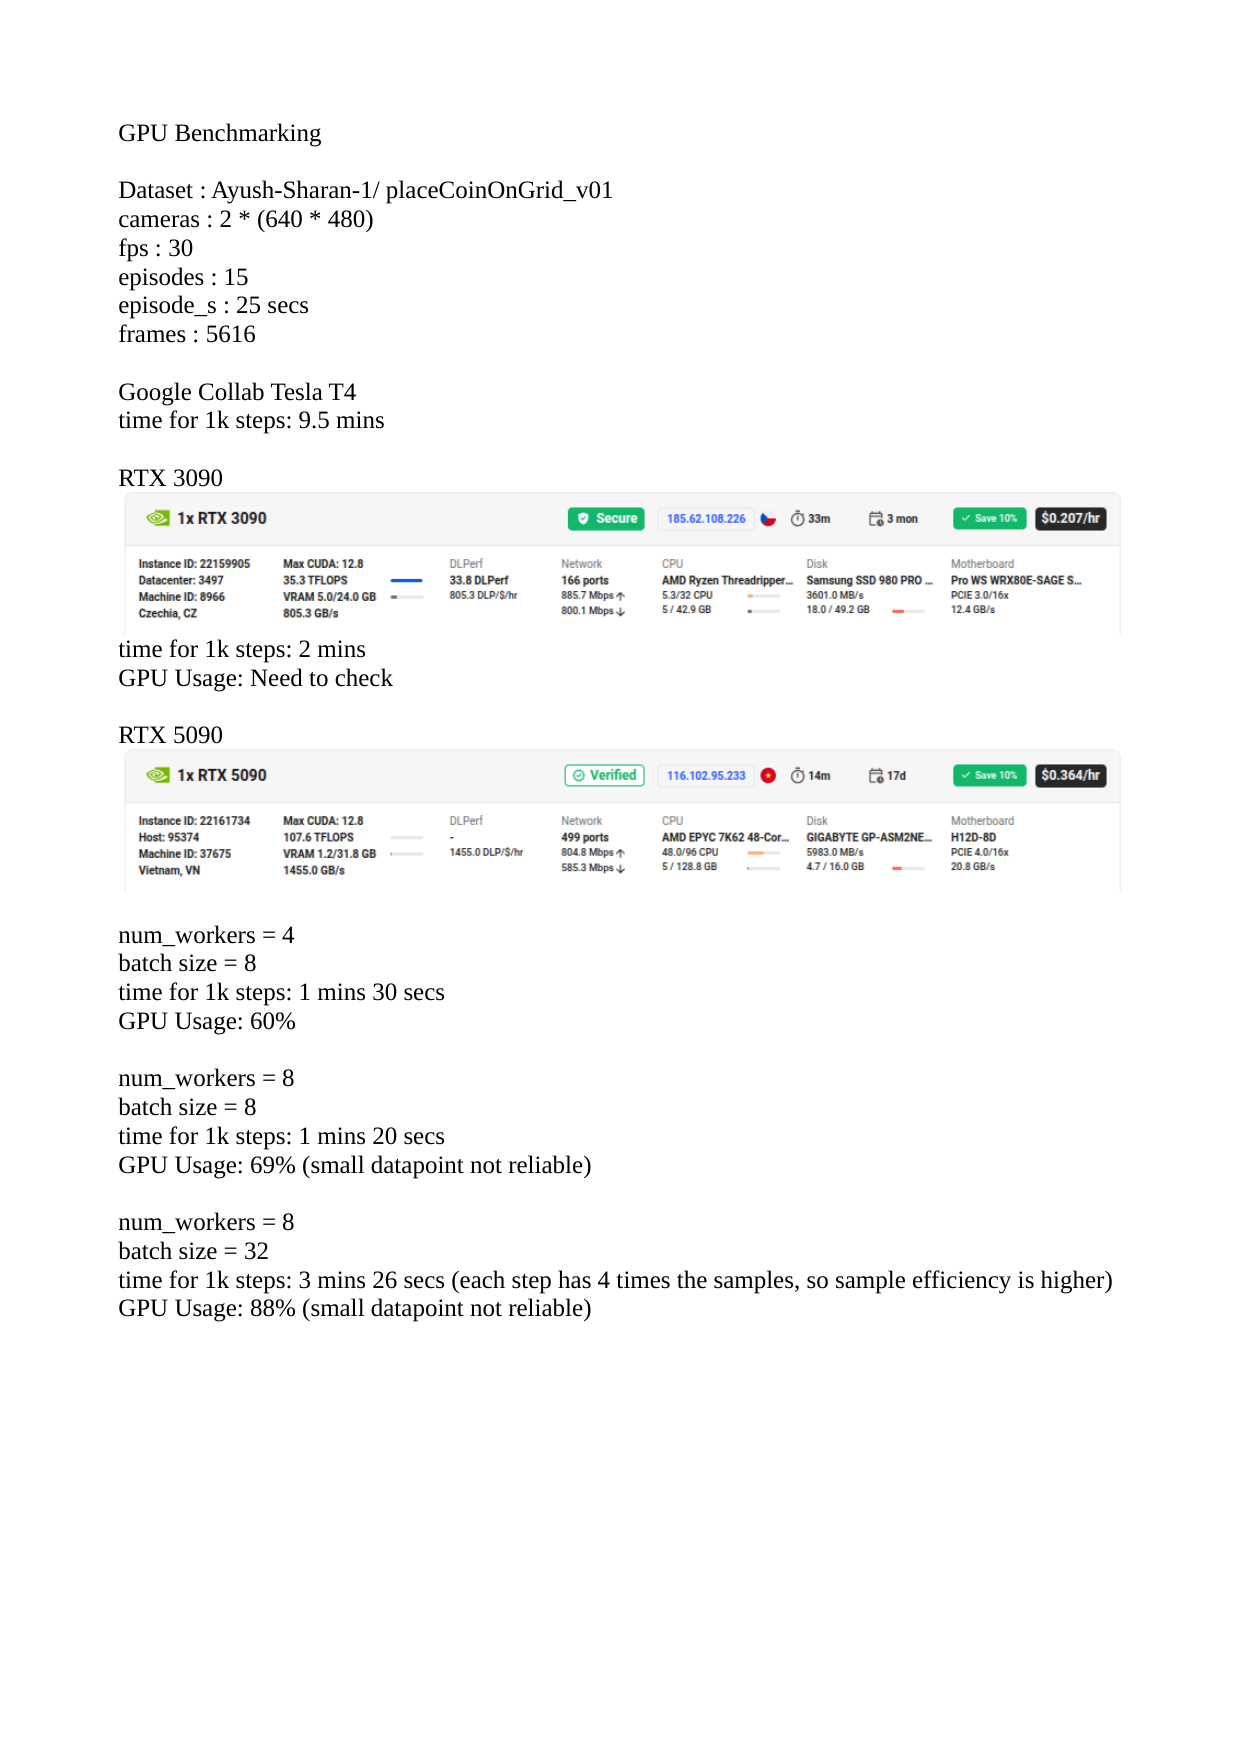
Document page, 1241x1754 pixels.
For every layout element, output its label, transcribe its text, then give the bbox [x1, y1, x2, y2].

text frames : 5616 [118, 319, 1122, 348]
text time for 1k steps: 3 mins 26 secs (each step has 4 times the samples, so sample efficiency is higher) [118, 1265, 1122, 1293]
text fps : 30 [118, 233, 1122, 262]
text GPU Usage: 69% (small datapoint not reliable) [118, 1150, 1122, 1178]
text GPU Benchmarking [118, 118, 1122, 147]
text Dataset : Ayush-Sharan-1/ placeCoinOnGrid_v01 [118, 176, 1122, 204]
text GPU Usage: 88% (small datapoint not reliable) [118, 1293, 1122, 1322]
text Google Collab Tesla T4 [118, 377, 1122, 406]
text GPU Usage: 60% [118, 1006, 1122, 1035]
text time for 1k steps: 9.5 mins [118, 406, 1122, 434]
text episodes : 15 [118, 262, 1122, 291]
text batch size = 8 [118, 1092, 1122, 1121]
text num_workers = 4 [118, 920, 1122, 948]
picture [118, 491, 1123, 634]
picture [118, 748, 1123, 891]
text RTX 5090 [118, 720, 1122, 748]
text cameras : 2 * (640 * 480) [118, 204, 1122, 233]
text num_workers = 8 [118, 1207, 1122, 1236]
text batch size = 8 [118, 948, 1122, 977]
text GPU Usage: Need to check [118, 663, 1122, 691]
text time for 1k steps: 2 mins [118, 634, 1122, 663]
text time for 1k steps: 1 mins 20 secs [118, 1121, 1122, 1150]
text time for 1k steps: 1 mins 30 secs [118, 977, 1122, 1006]
text num_workers = 8 [118, 1063, 1122, 1092]
text episode_s : 25 secs [118, 291, 1122, 319]
text batch size = 32 [118, 1236, 1122, 1265]
text RTX 3090 [118, 463, 1122, 491]
